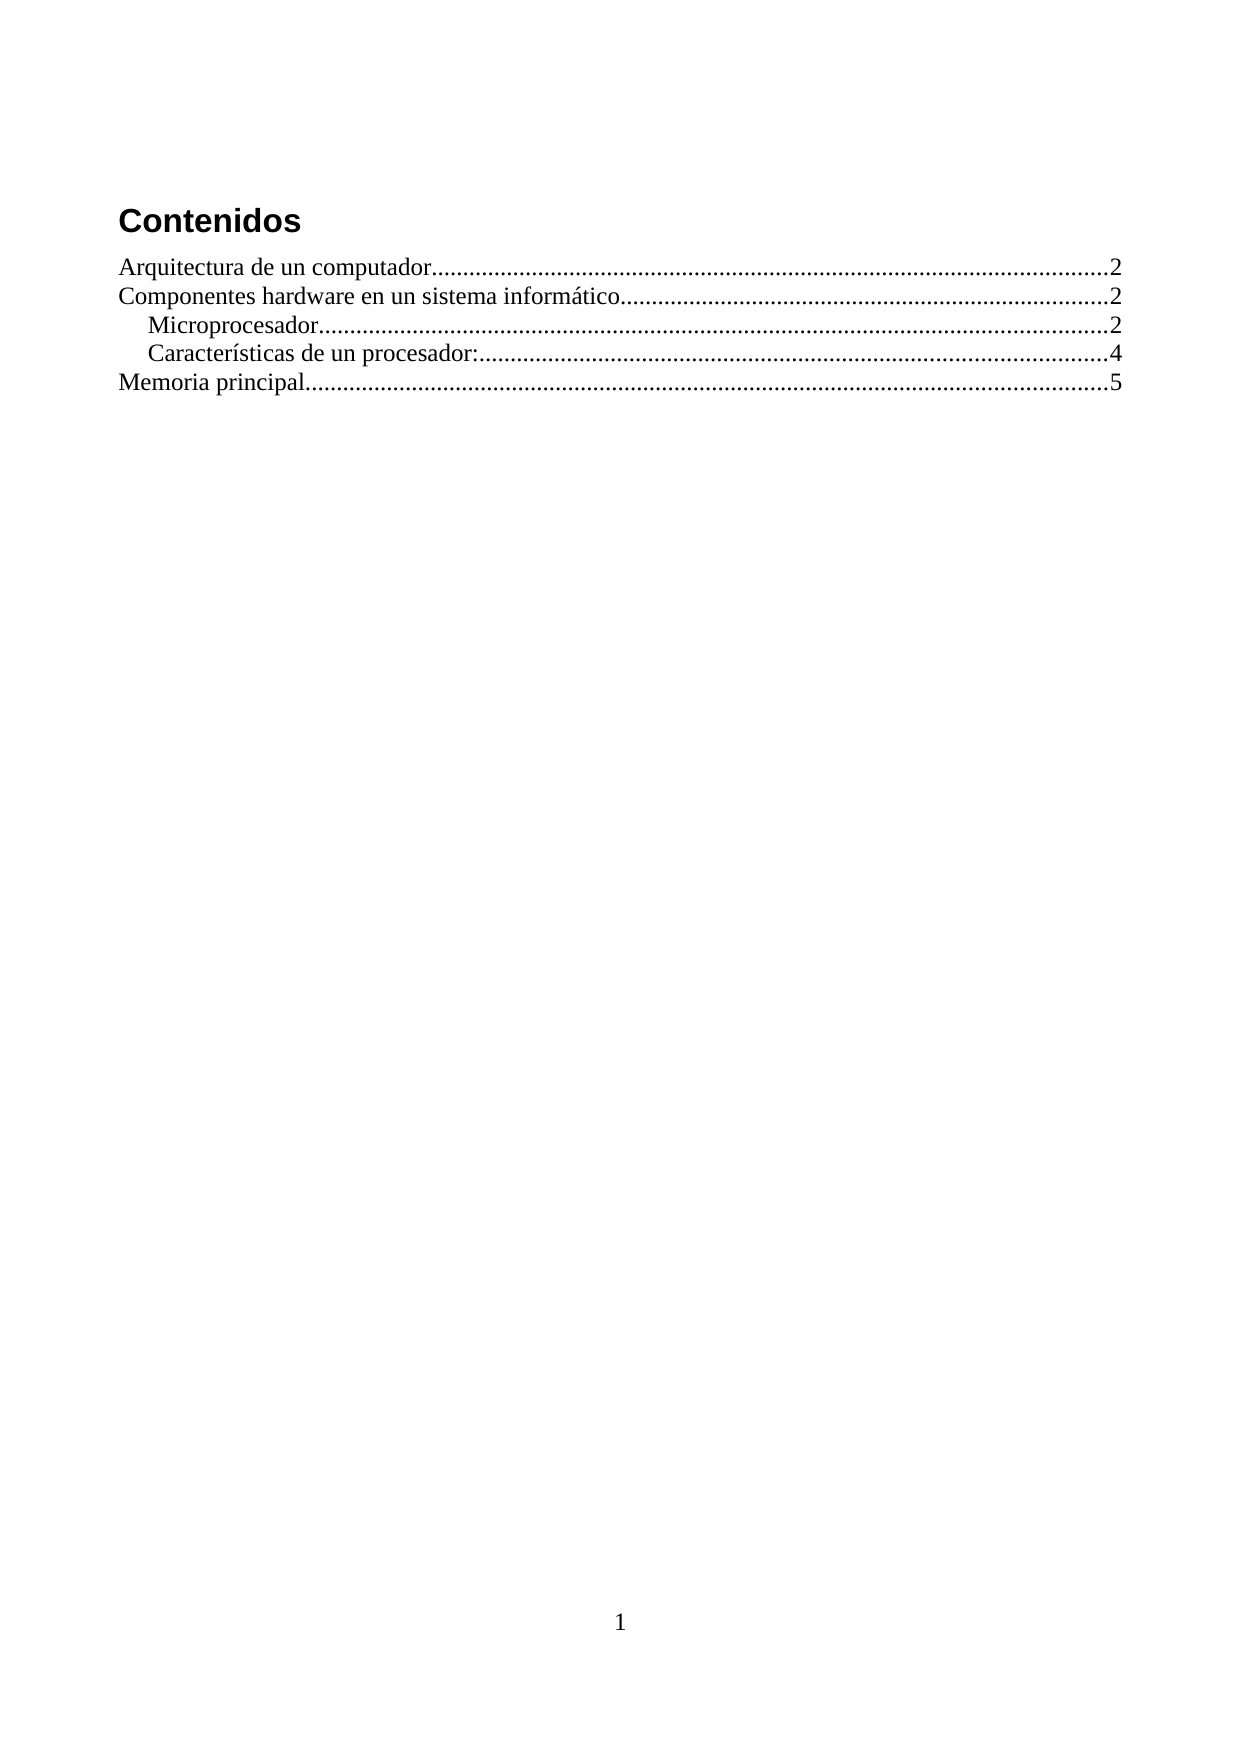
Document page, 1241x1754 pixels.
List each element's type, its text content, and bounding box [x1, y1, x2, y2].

text Microprocesador 2 [148, 310, 1122, 338]
text Memoria principal. 5 [118, 367, 1122, 396]
subtitle Contenidos [118, 201, 1122, 240]
text Arquitectura de un computador 2 [118, 252, 1122, 281]
text Componentes hardware en un sistema informático. 2 [118, 281, 1122, 310]
text Características de un procesador: 4 [148, 338, 1122, 367]
